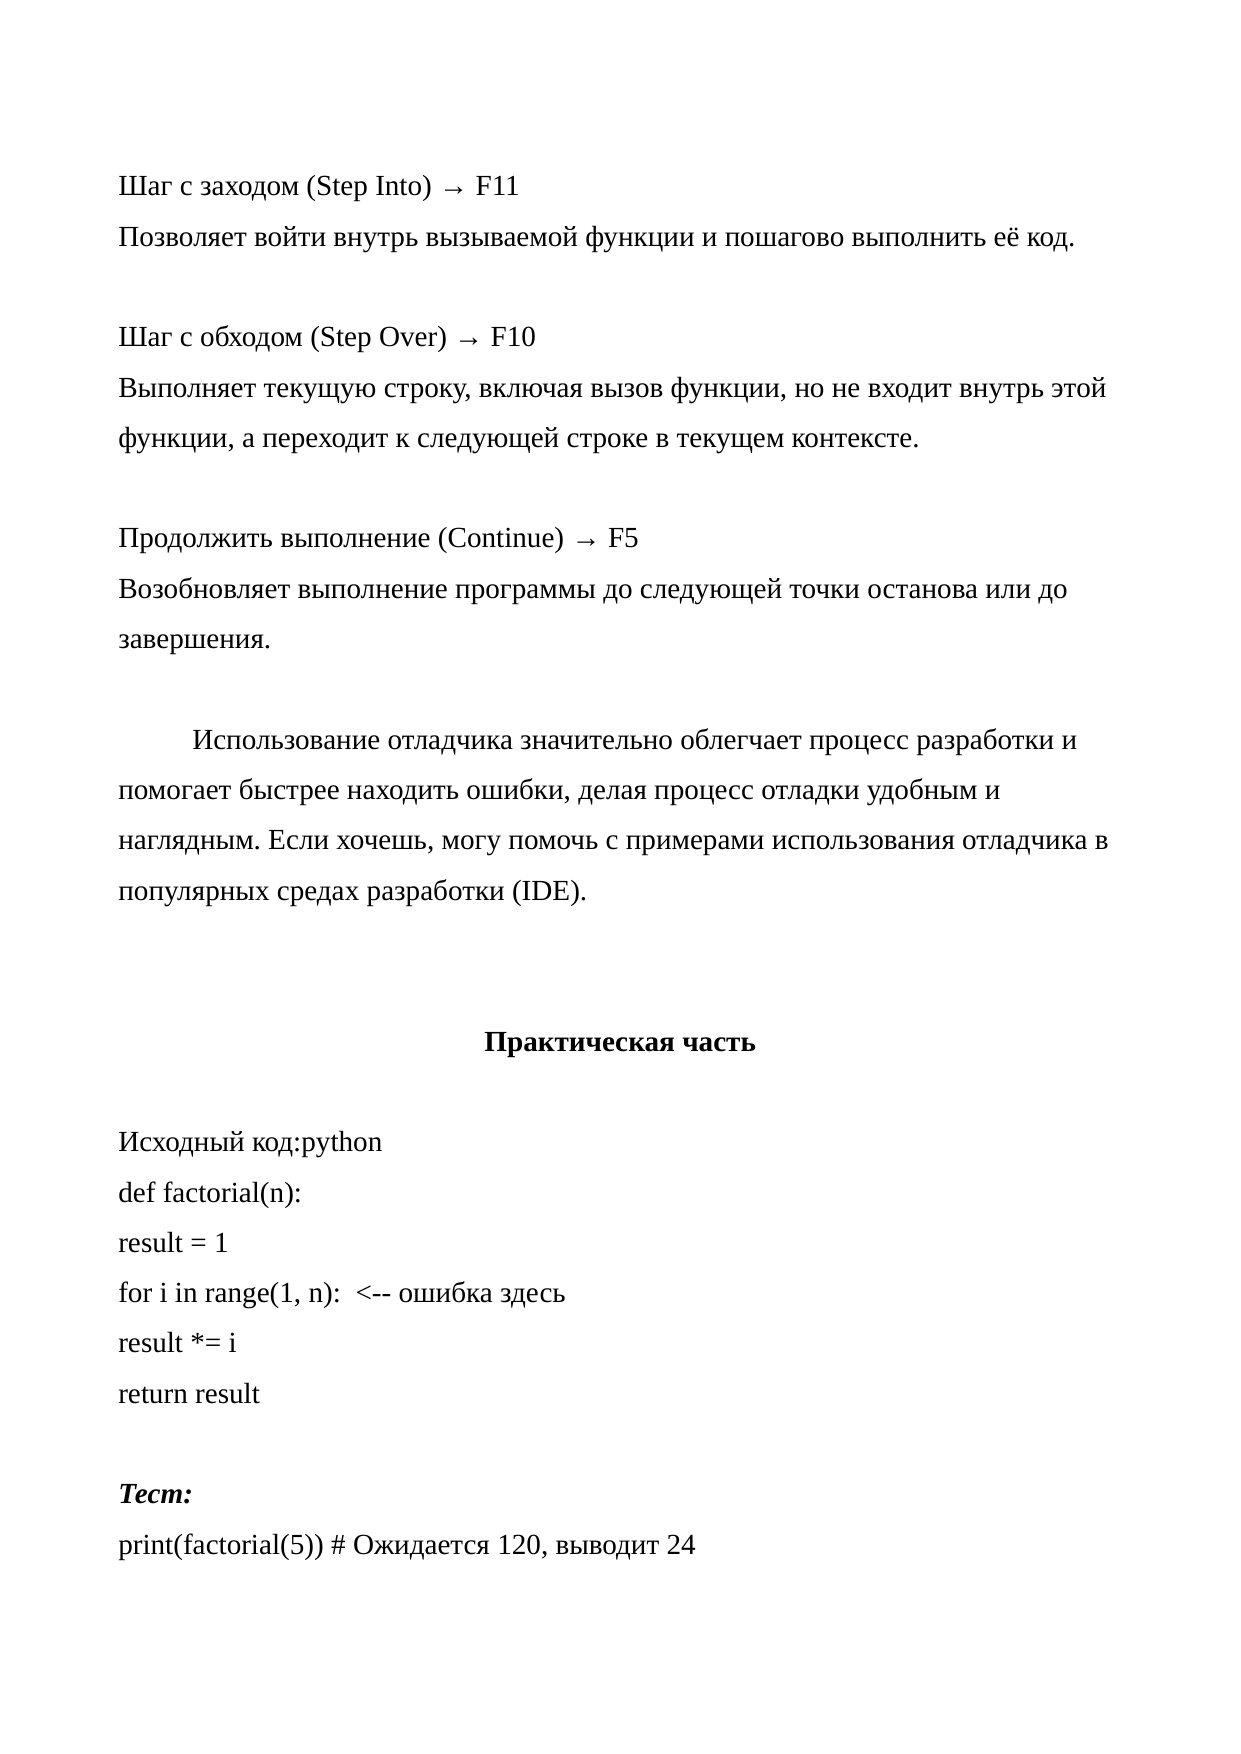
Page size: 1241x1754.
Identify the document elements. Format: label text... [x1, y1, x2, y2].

text Исходный код:python def factorial(n): result = 1 for i in range(1, n): <-- ошибка здесь result *= i return result Тест: print(factorial(5)) # Ожидается 120, выводит 24 [118, 1074, 1122, 1611]
text Использование отладчика значительно облегчает процесс разработки и помогает быстрее находить ошибки, делая процесс отладки удобным и наглядным. Если хочешь, могу помочь с примерами использования отладчика в популярных средах разработки (IDE). [118, 722, 1122, 906]
text Шаг с заходом (Step Into) → F11 Позволяет войти внутрь вызываемой функции и пошагово выполнить её код. Шаг с обходом (Step Over) → F10 Выполняет текущую строку, включая вызов функции, но не входит внутрь этой функции, а переходит к следующей строке в текущем контексте. Продолжить выполнение (Continue) → F5 Возобновляет выполнение программы до следующей точки останова или до завершения. [118, 118, 1122, 705]
text Практическая часть [118, 1024, 1122, 1057]
